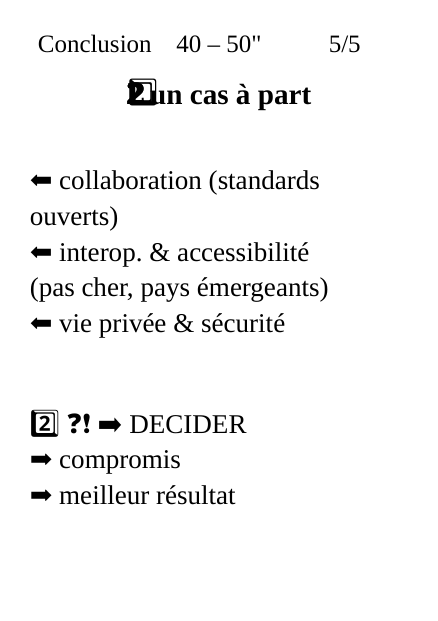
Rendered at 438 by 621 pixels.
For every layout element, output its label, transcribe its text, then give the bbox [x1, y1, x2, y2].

text ⬅️ collaboration (standards ouverts) ⬅️ interop. & accessibilité (pas cher, pays émergeants) ⬅️ vie privée & sécurité [29, 128, 407, 338]
subtitle 2️⃣ un cas à part [29, 77, 407, 111]
table_header 40 – 50" [156, 30, 281, 62]
table_header Conclusion [33, 30, 156, 62]
table_header 5/5 [281, 30, 407, 62]
text 2️⃣ ❓❗ ➡️ DECIDER ➡️ compromis ➡️ meilleur résultat [29, 408, 407, 510]
